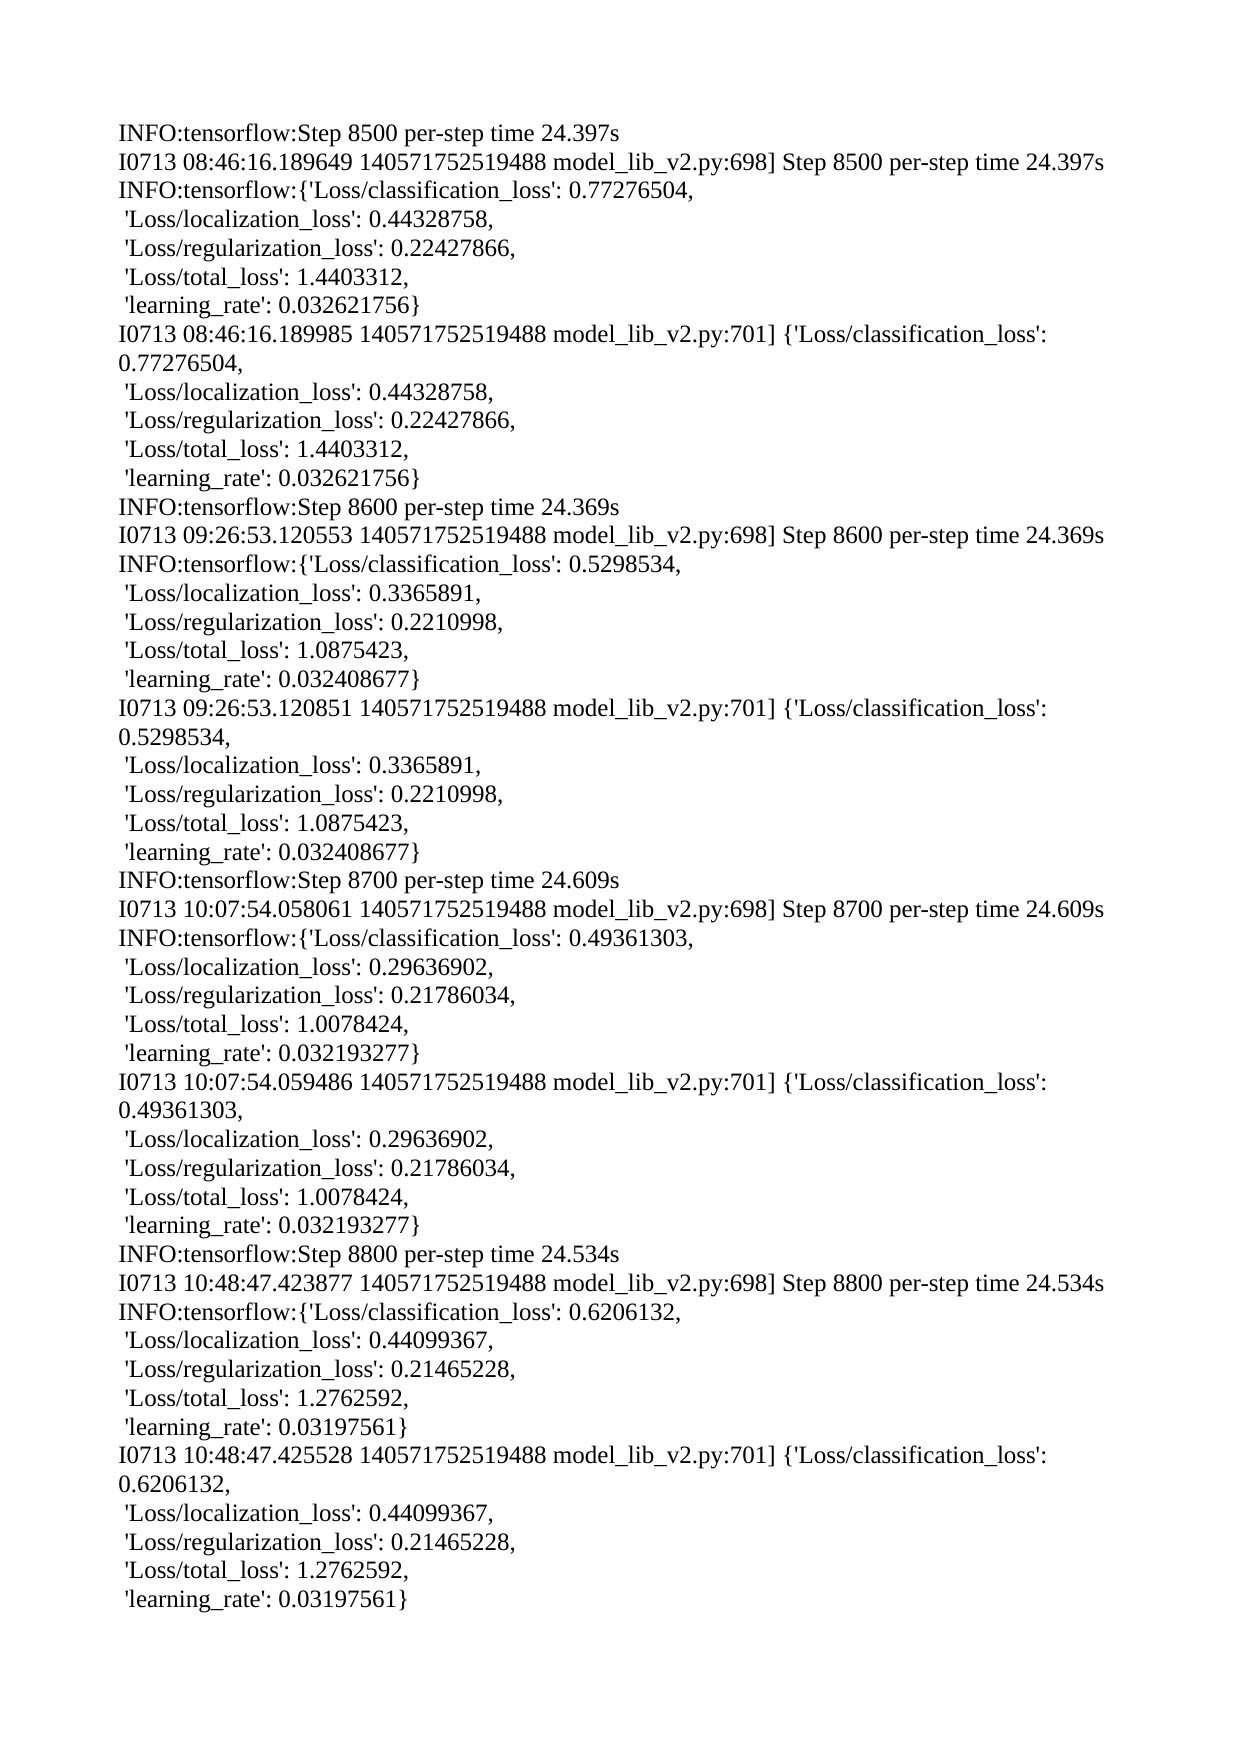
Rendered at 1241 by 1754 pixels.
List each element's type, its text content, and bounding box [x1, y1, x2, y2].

text I0713 08:46:16.189985 140571752519488 model_lib_v2.py:701] {'Loss/classification_loss': 0.77276504, [118, 319, 1122, 377]
text INFO:tensorflow:{'Loss/classification_loss': 0.5298534, [118, 549, 1122, 578]
text INFO:tensorflow:Step 8600 per-step time 24.369s [118, 492, 1122, 521]
text 'Loss/total_loss': 1.4403312, [118, 262, 1122, 291]
text 'learning_rate': 0.032621756} [118, 463, 1122, 492]
text 'Loss/regularization_loss': 0.2210998, [118, 607, 1122, 636]
text 'Loss/localization_loss': 0.44328758, [118, 204, 1122, 233]
text 'Loss/total_loss': 1.0875423, [118, 808, 1122, 837]
text 'Loss/total_loss': 1.2762592, [118, 1383, 1122, 1412]
text 'Loss/localization_loss': 0.44328758, [118, 377, 1122, 406]
text INFO:tensorflow:Step 8700 per-step time 24.609s [118, 866, 1122, 894]
text INFO:tensorflow:{'Loss/classification_loss': 0.49361303, [118, 923, 1122, 952]
text I0713 10:07:54.059486 140571752519488 model_lib_v2.py:701] {'Loss/classification_loss': 0.49361303, [118, 1067, 1122, 1124]
text 'Loss/localization_loss': 0.29636902, [118, 1124, 1122, 1153]
text 'learning_rate': 0.032408677} [118, 664, 1122, 693]
text 'Loss/total_loss': 1.0078424, [118, 1009, 1122, 1038]
text I0713 10:48:47.423877 140571752519488 model_lib_v2.py:698] Step 8800 per-step time 24.534s [118, 1268, 1122, 1297]
text 'Loss/regularization_loss': 0.21786034, [118, 981, 1122, 1009]
text 'Loss/regularization_loss': 0.2210998, [118, 779, 1122, 808]
text I0713 09:26:53.120851 140571752519488 model_lib_v2.py:701] {'Loss/classification_loss': 0.5298534, [118, 693, 1122, 751]
text 'Loss/localization_loss': 0.3365891, [118, 751, 1122, 779]
text I0713 10:48:47.425528 140571752519488 model_lib_v2.py:701] {'Loss/classification_loss': 0.6206132, [118, 1441, 1122, 1498]
text 'Loss/localization_loss': 0.44099367, [118, 1498, 1122, 1527]
text 'learning_rate': 0.032193277} [118, 1211, 1122, 1239]
text 'Loss/regularization_loss': 0.21465228, [118, 1527, 1122, 1556]
text INFO:tensorflow:Step 8800 per-step time 24.534s [118, 1239, 1122, 1268]
text 'learning_rate': 0.032193277} [118, 1038, 1122, 1067]
text INFO:tensorflow:Step 8500 per-step time 24.397s [118, 118, 1122, 147]
text 'Loss/total_loss': 1.0078424, [118, 1182, 1122, 1211]
text 'Loss/total_loss': 1.4403312, [118, 434, 1122, 463]
text 'learning_rate': 0.032408677} [118, 837, 1122, 866]
text 'learning_rate': 0.03197561} [118, 1412, 1122, 1441]
text 'Loss/regularization_loss': 0.21465228, [118, 1354, 1122, 1383]
text 'learning_rate': 0.032621756} [118, 291, 1122, 319]
text INFO:tensorflow:{'Loss/classification_loss': 0.6206132, [118, 1297, 1122, 1326]
text I0713 08:46:16.189649 140571752519488 model_lib_v2.py:698] Step 8500 per-step time 24.397s [118, 147, 1122, 176]
text 'Loss/total_loss': 1.0875423, [118, 636, 1122, 664]
text 'Loss/localization_loss': 0.29636902, [118, 952, 1122, 981]
text 'Loss/regularization_loss': 0.21786034, [118, 1153, 1122, 1182]
text 'learning_rate': 0.03197561} [118, 1584, 1122, 1613]
text I0713 09:26:53.120553 140571752519488 model_lib_v2.py:698] Step 8600 per-step time 24.369s [118, 521, 1122, 549]
text 'Loss/regularization_loss': 0.22427866, [118, 406, 1122, 434]
text 'Loss/regularization_loss': 0.22427866, [118, 233, 1122, 262]
text 'Loss/total_loss': 1.2762592, [118, 1556, 1122, 1584]
text I0713 10:07:54.058061 140571752519488 model_lib_v2.py:698] Step 8700 per-step time 24.609s [118, 894, 1122, 923]
text INFO:tensorflow:{'Loss/classification_loss': 0.77276504, [118, 176, 1122, 204]
text 'Loss/localization_loss': 0.3365891, [118, 578, 1122, 607]
text 'Loss/localization_loss': 0.44099367, [118, 1326, 1122, 1354]
